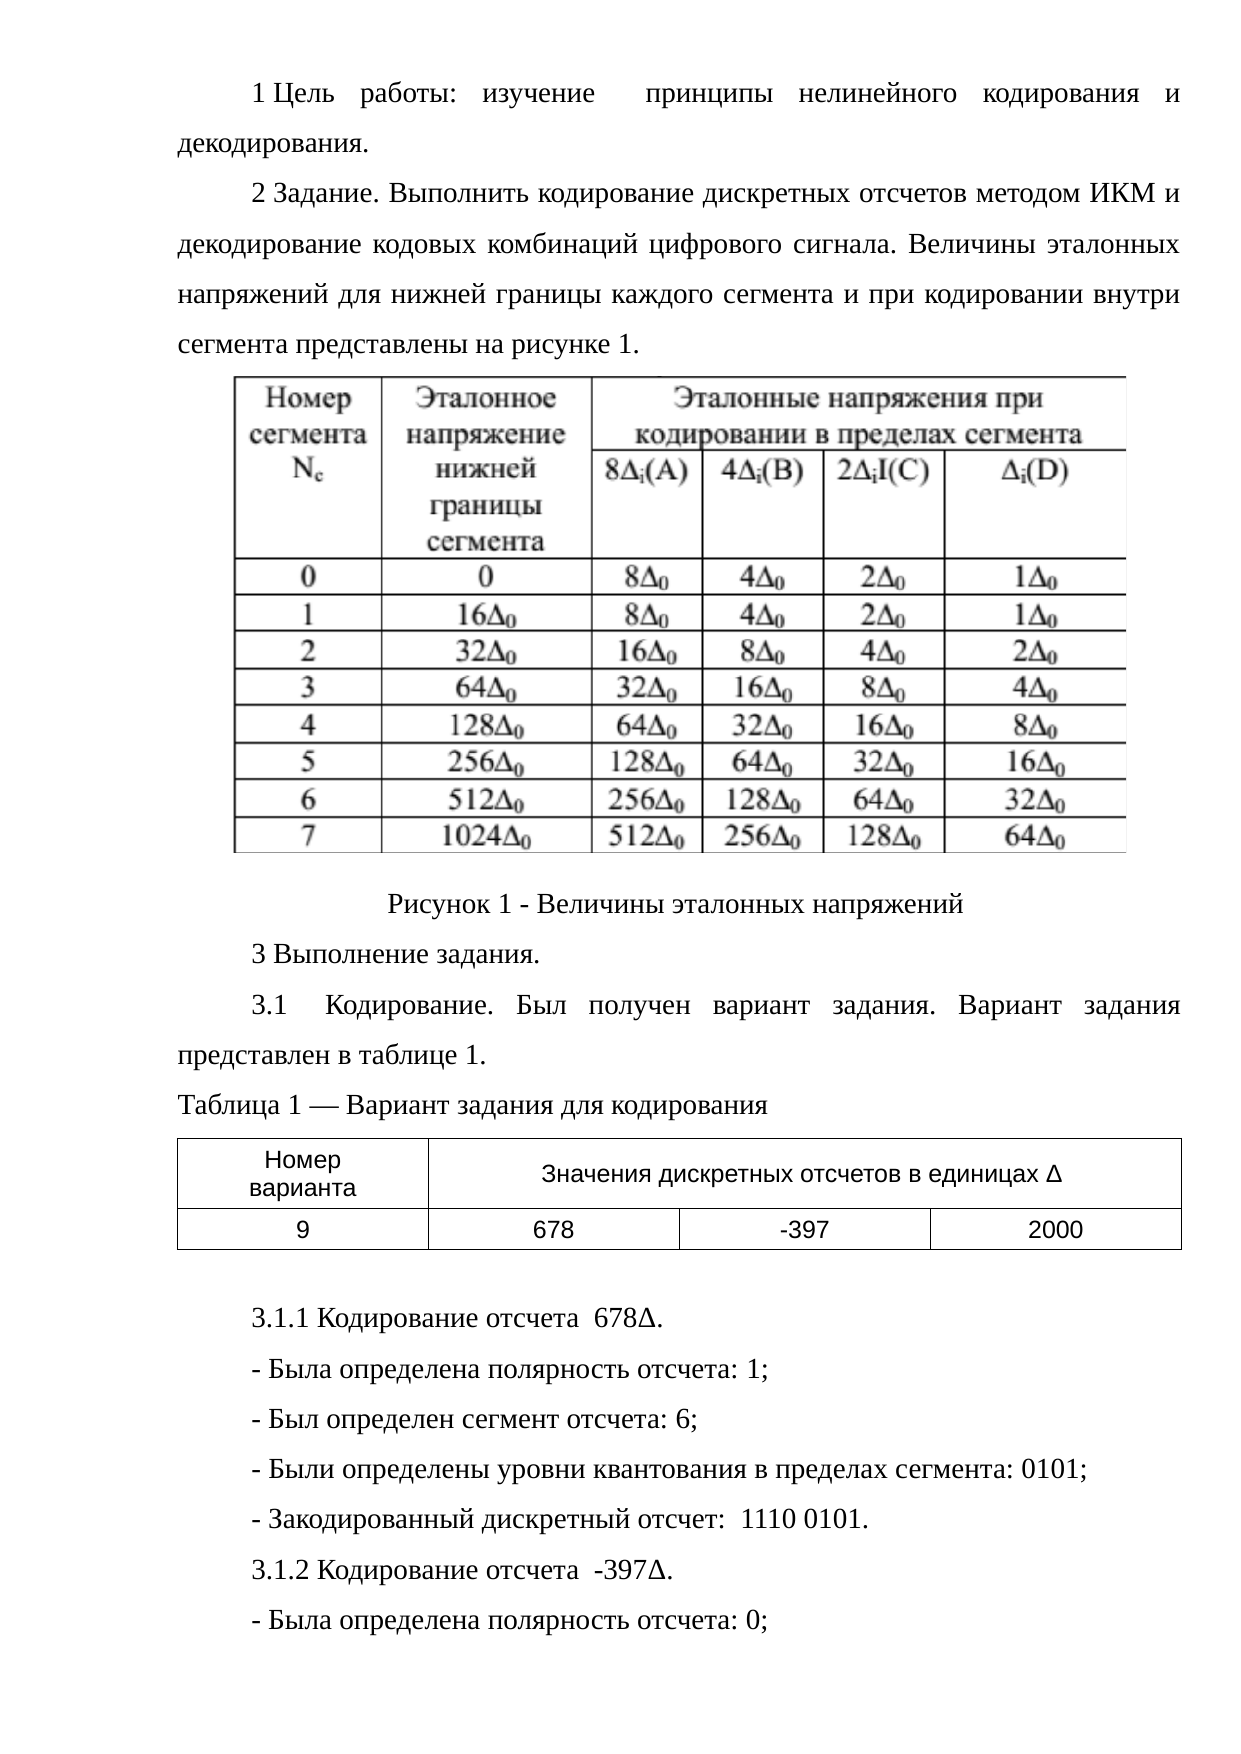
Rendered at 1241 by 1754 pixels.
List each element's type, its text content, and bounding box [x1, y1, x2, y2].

table_cell -397 [680, 1209, 930, 1249]
list Кодирование отсчета -397Δ. [177, 1552, 1181, 1586]
list Задание. Выполнить кодирование дискретных отсчетов методом ИКМ и декодирование кодовых комбинаций цифрового сигнала. Величины эталонных напряжений для нижней границы каждого сегмента и при кодировании внутри сегмента представлены на рисунке 1. [177, 176, 1181, 360]
list Кодирование отсчета 678Δ. [177, 1300, 1181, 1334]
text - Закодированный дискретный отсчет: 1110 0101. [177, 1502, 1181, 1535]
text Таблица 1 — Вариант задания для кодирования [177, 1087, 1181, 1121]
table_header Номер варианта [178, 1139, 428, 1208]
list Выполнение задания. [177, 937, 1181, 970]
text - Были определены уровни квантования в пределах сегмента: 0101; [177, 1451, 1181, 1485]
text Рисунок 1 - Величины эталонных напряжений [177, 377, 1181, 920]
picture [232, 376, 1127, 853]
table_header Значения дискретных отсчетов в единицах Δ [429, 1139, 1181, 1208]
text - Была определена полярность отсчета: 1; [177, 1351, 1181, 1384]
table_cell 678 [429, 1209, 679, 1249]
list Цель работы: изучение принципы нелинейного кодирования и декодирования. [177, 75, 1181, 159]
table_cell 2000 [931, 1209, 1181, 1249]
list Кодирование. Был получен вариант задания. Вариант задания представлен в таблице 1. [177, 987, 1181, 1071]
table_cell 9 [178, 1209, 428, 1249]
text - Была определена полярность отсчета: 0; [177, 1602, 1181, 1636]
text - Был определен сегмент отсчета: 6; [177, 1401, 1181, 1434]
